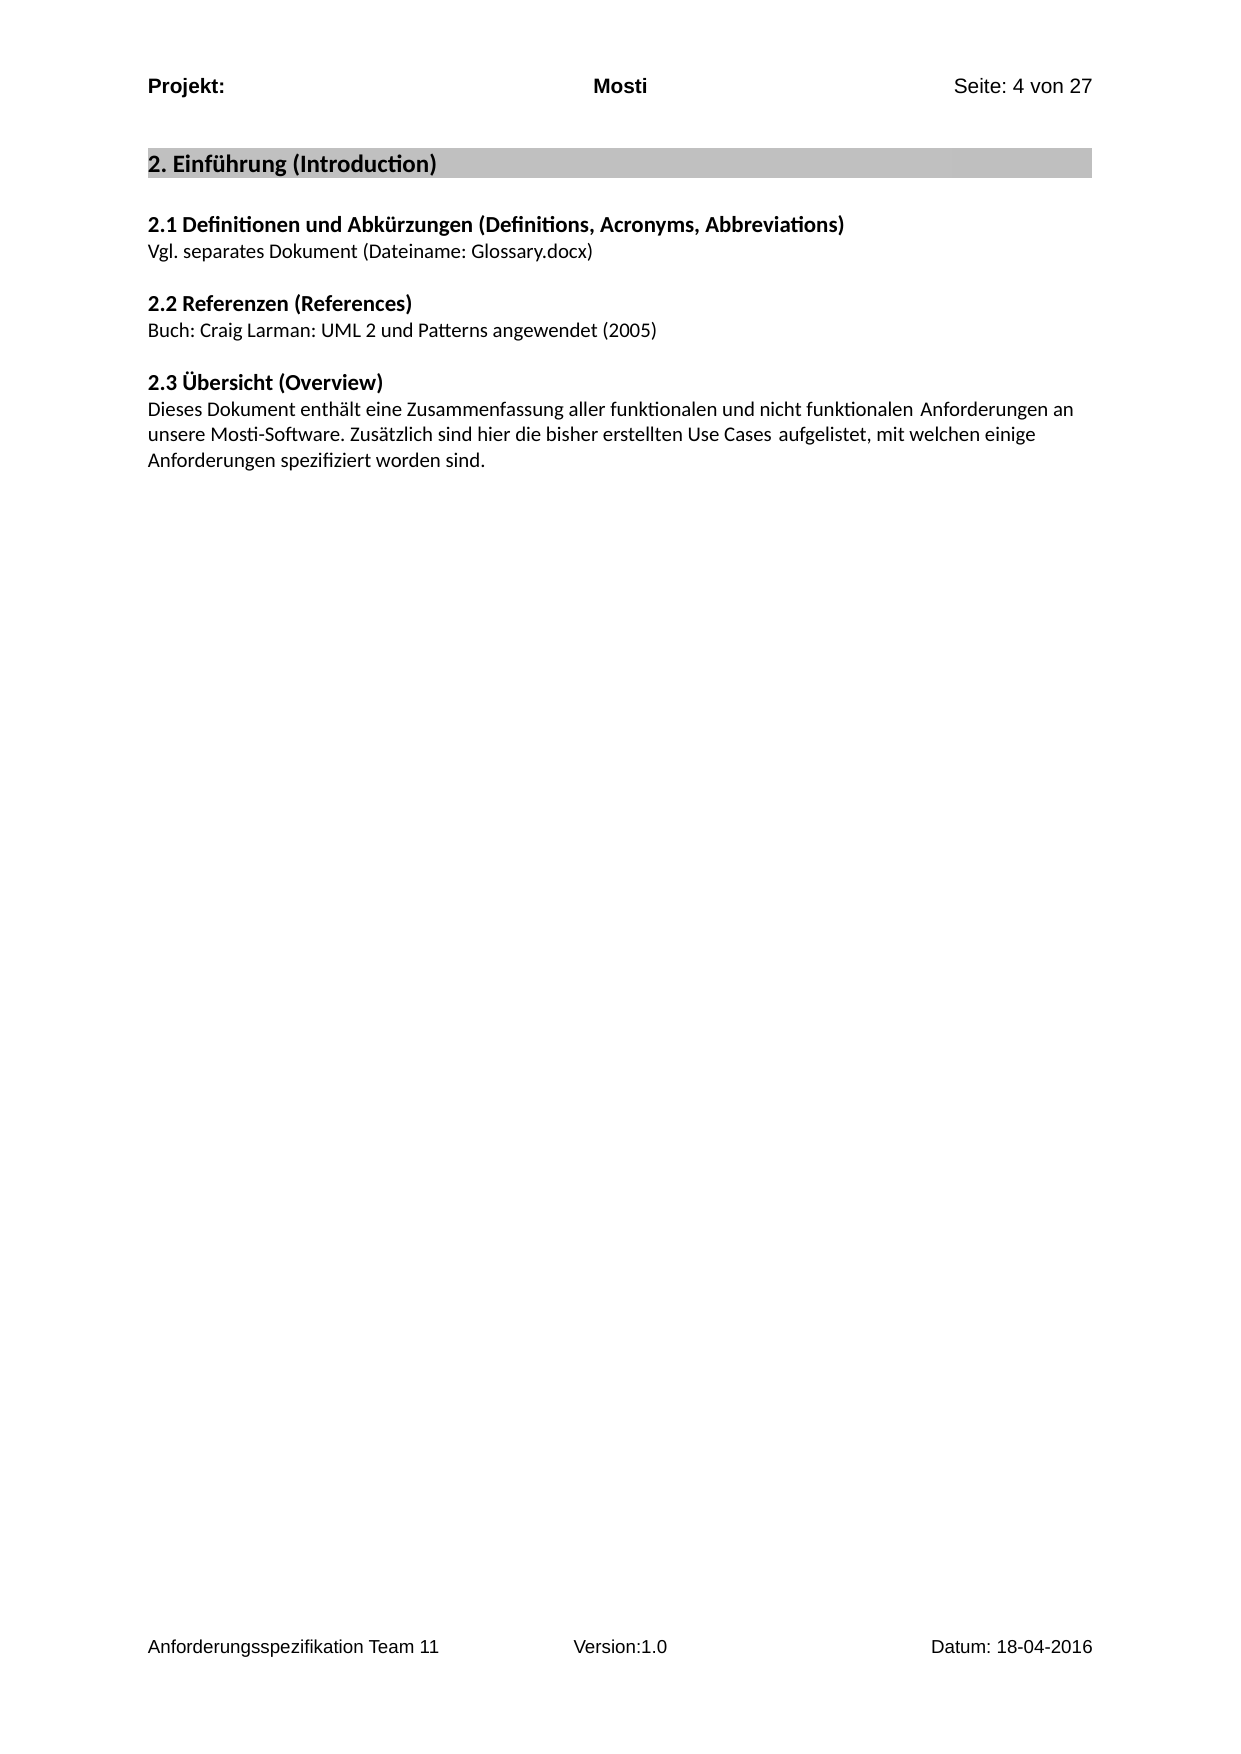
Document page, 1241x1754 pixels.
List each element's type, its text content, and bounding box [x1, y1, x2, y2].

text Dieses Dokument enthält eine Zusammenfassung aller funktionalen und nicht funktionalen Anforderungen an unsere Mosti-Software. Zusätzlich sind hier die bisher erstellten Use Cases aufgelistet, mit welchen einige Anforderungen spezifiziert worden sind. [148, 396, 1092, 472]
subtitle 2. Einführung (Introduction) [148, 148, 1092, 178]
subtitle 2.3 Übersicht (Overview) [148, 368, 1092, 396]
text Buch: Craig Larman: UML 2 und Patterns angewendet (2005) [148, 317, 1092, 343]
text Vgl. separates Dokument (Dateiname: Glossary.docx) [148, 238, 1092, 264]
subtitle 2.1 Definitionen und Abkürzungen (Definitions, Acronyms, Abbreviations) [148, 211, 1092, 238]
subtitle 2.2 Referenzen (References) [148, 289, 1092, 317]
